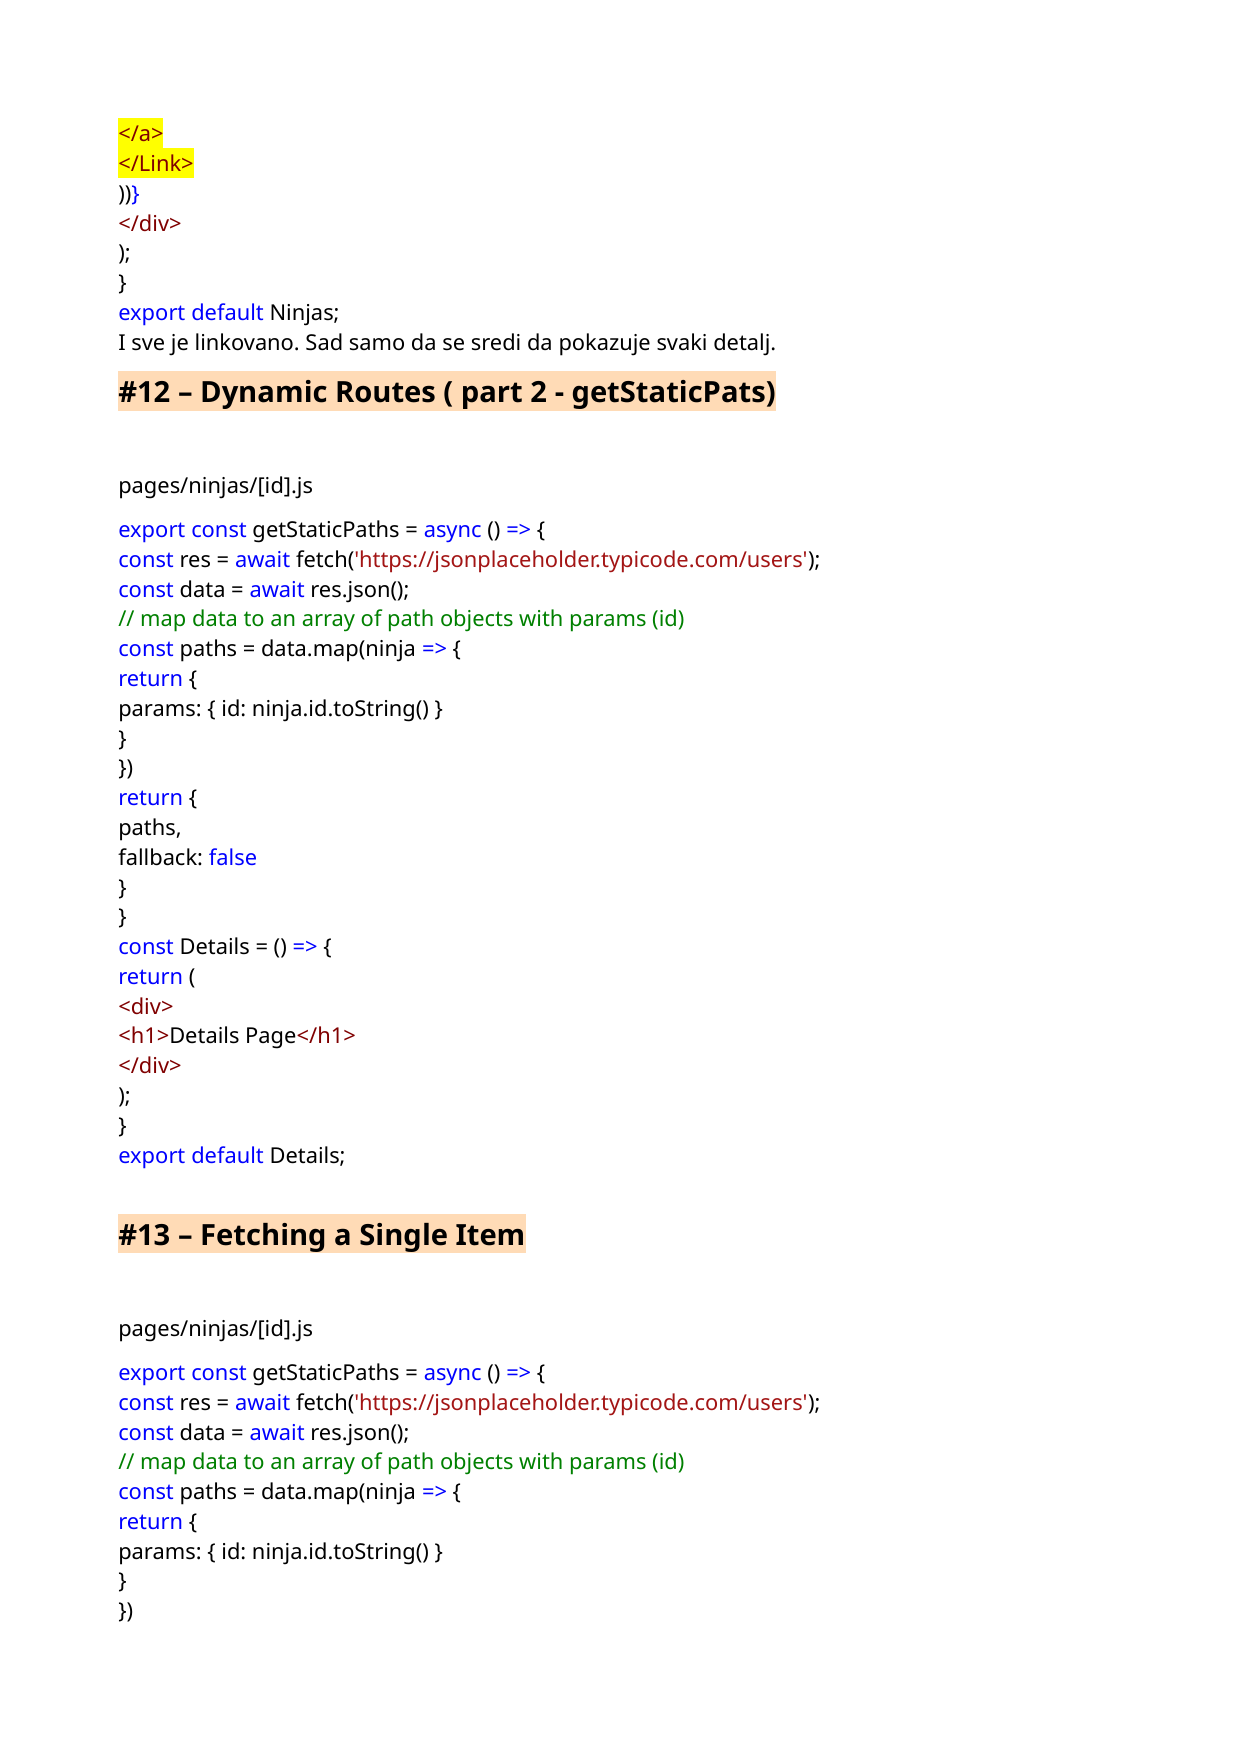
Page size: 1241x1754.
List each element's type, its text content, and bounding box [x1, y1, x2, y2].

text return { [118, 782, 1122, 812]
text export const getStaticPaths = async () => { [118, 1357, 1122, 1387]
text params: { id: ninja.id.toString() } [118, 1536, 1122, 1565]
text ); [118, 237, 1122, 267]
text const data = await res.json(); [118, 574, 1122, 603]
text const res = await fetch('https://jsonplaceholder.typicode.com/users'); [118, 544, 1122, 574]
text </Link> [118, 148, 1122, 178]
text <div> [118, 991, 1122, 1021]
text <h1>Details Page</h1> [118, 1021, 1122, 1050]
text export const getStaticPaths = async () => { [118, 514, 1122, 544]
text const res = await fetch('https://jsonplaceholder.typicode.com/users'); [118, 1387, 1122, 1416]
text } [118, 1110, 1122, 1140]
text } [118, 723, 1122, 752]
text // map data to an array of path objects with params (id) [118, 1446, 1122, 1476]
text </a> [118, 118, 1122, 148]
text export default Ninjas; [118, 297, 1122, 327]
text pages/ninjas/[id].js [118, 1312, 1122, 1342]
text paths, [118, 812, 1122, 842]
text </div> [118, 207, 1122, 237]
text params: { id: ninja.id.toString() } [118, 693, 1122, 723]
text ); [118, 1080, 1122, 1110]
text fallback: false [118, 842, 1122, 872]
text #12 – Dynamic Routes ( part 2 - getStaticPats) [118, 371, 1122, 411]
text } [118, 1565, 1122, 1595]
text return { [118, 1506, 1122, 1536]
text const Details = () => { [118, 931, 1122, 961]
text }) [118, 1595, 1122, 1625]
text }) [118, 752, 1122, 782]
text // map data to an array of path objects with params (id) [118, 603, 1122, 633]
text I sve je linkovano. Sad samo da se sredi da pokazuje svaki detalj. [118, 327, 1122, 356]
text export default Details; [118, 1140, 1122, 1169]
text return { [118, 663, 1122, 693]
text </div> [118, 1050, 1122, 1080]
text } [118, 872, 1122, 901]
text pages/ninjas/[id].js [118, 470, 1122, 499]
text const data = await res.json(); [118, 1416, 1122, 1446]
text const paths = data.map(ninja => { [118, 1476, 1122, 1506]
text ))} [118, 178, 1122, 207]
text #13 – Fetching a Single Item [118, 1214, 1122, 1253]
text return ( [118, 961, 1122, 991]
text } [118, 267, 1122, 297]
text } [118, 901, 1122, 931]
text const paths = data.map(ninja => { [118, 633, 1122, 663]
